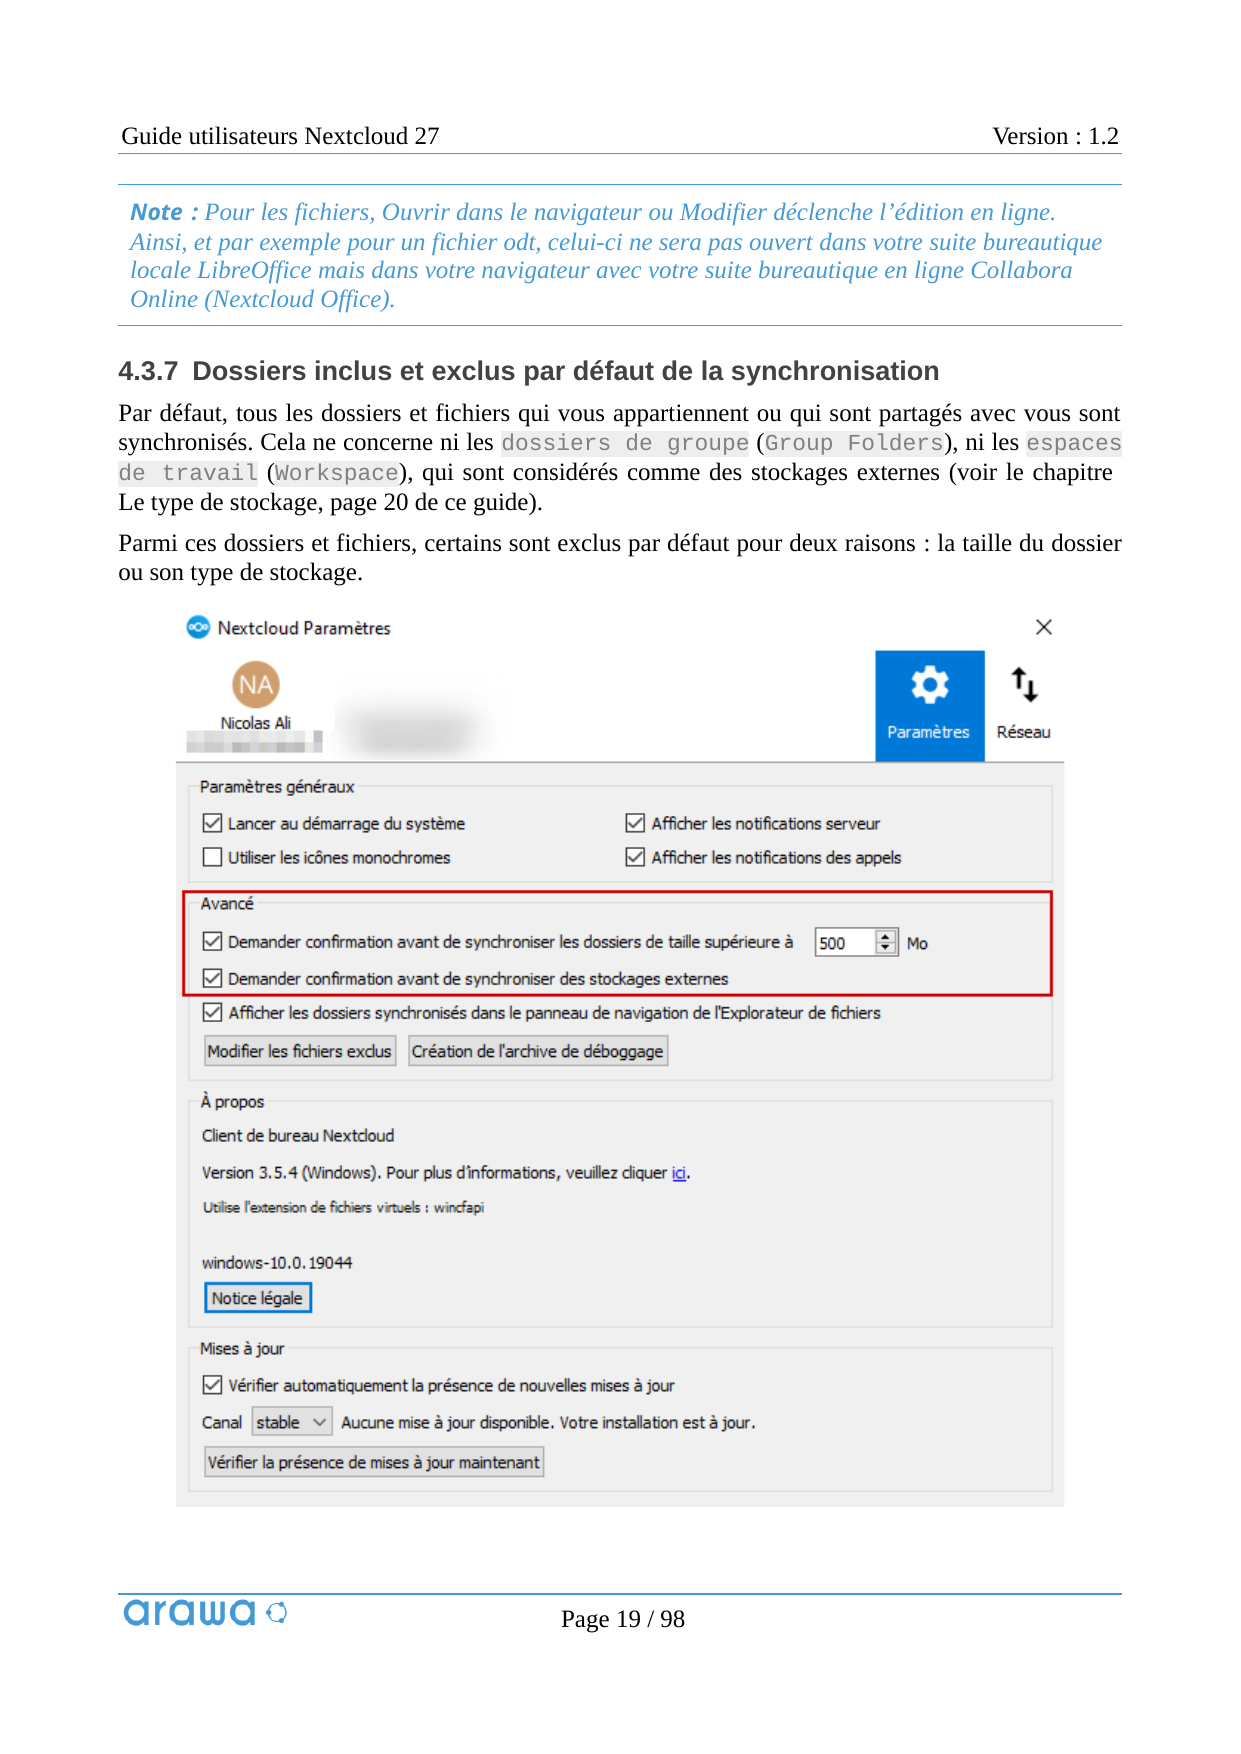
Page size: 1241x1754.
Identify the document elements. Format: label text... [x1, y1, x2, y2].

picture [175, 609, 1065, 1507]
text Parmi ces dossiers et fichiers, certains sont exclus par défaut pour deux raisons : la taille du dossier ou son type de stockage. [118, 528, 1122, 585]
picture [121, 1597, 290, 1628]
text Note : Pour les fichiers, Ouvrir dans le navigateur ou Modifier déclenche l’édition en ligne. Ainsi, et par exemple pour un fichier odt, celui-ci ne sera pas ouvert dans votre suite bureautique locale LibreOffice mais dans votre navigateur avec votre suite bureautique en ligne Collabora Online (Nextcloud Office). [118, 185, 1122, 325]
subtitle Dossiers inclus et exclus par défaut de la synchronisation [118, 354, 1122, 386]
text Par défaut, tous les dossiers et fichiers qui vous appartiennent ou qui sont partagés avec vous sont synchronisés. Cela ne concerne ni les dossiers de groupe (Group Folders), ni les espaces de travail (Workspace), qui sont considérés comme des stockages externes (voir le chapitre Le type de stockage, page 20 de ce guide). [118, 398, 1122, 516]
